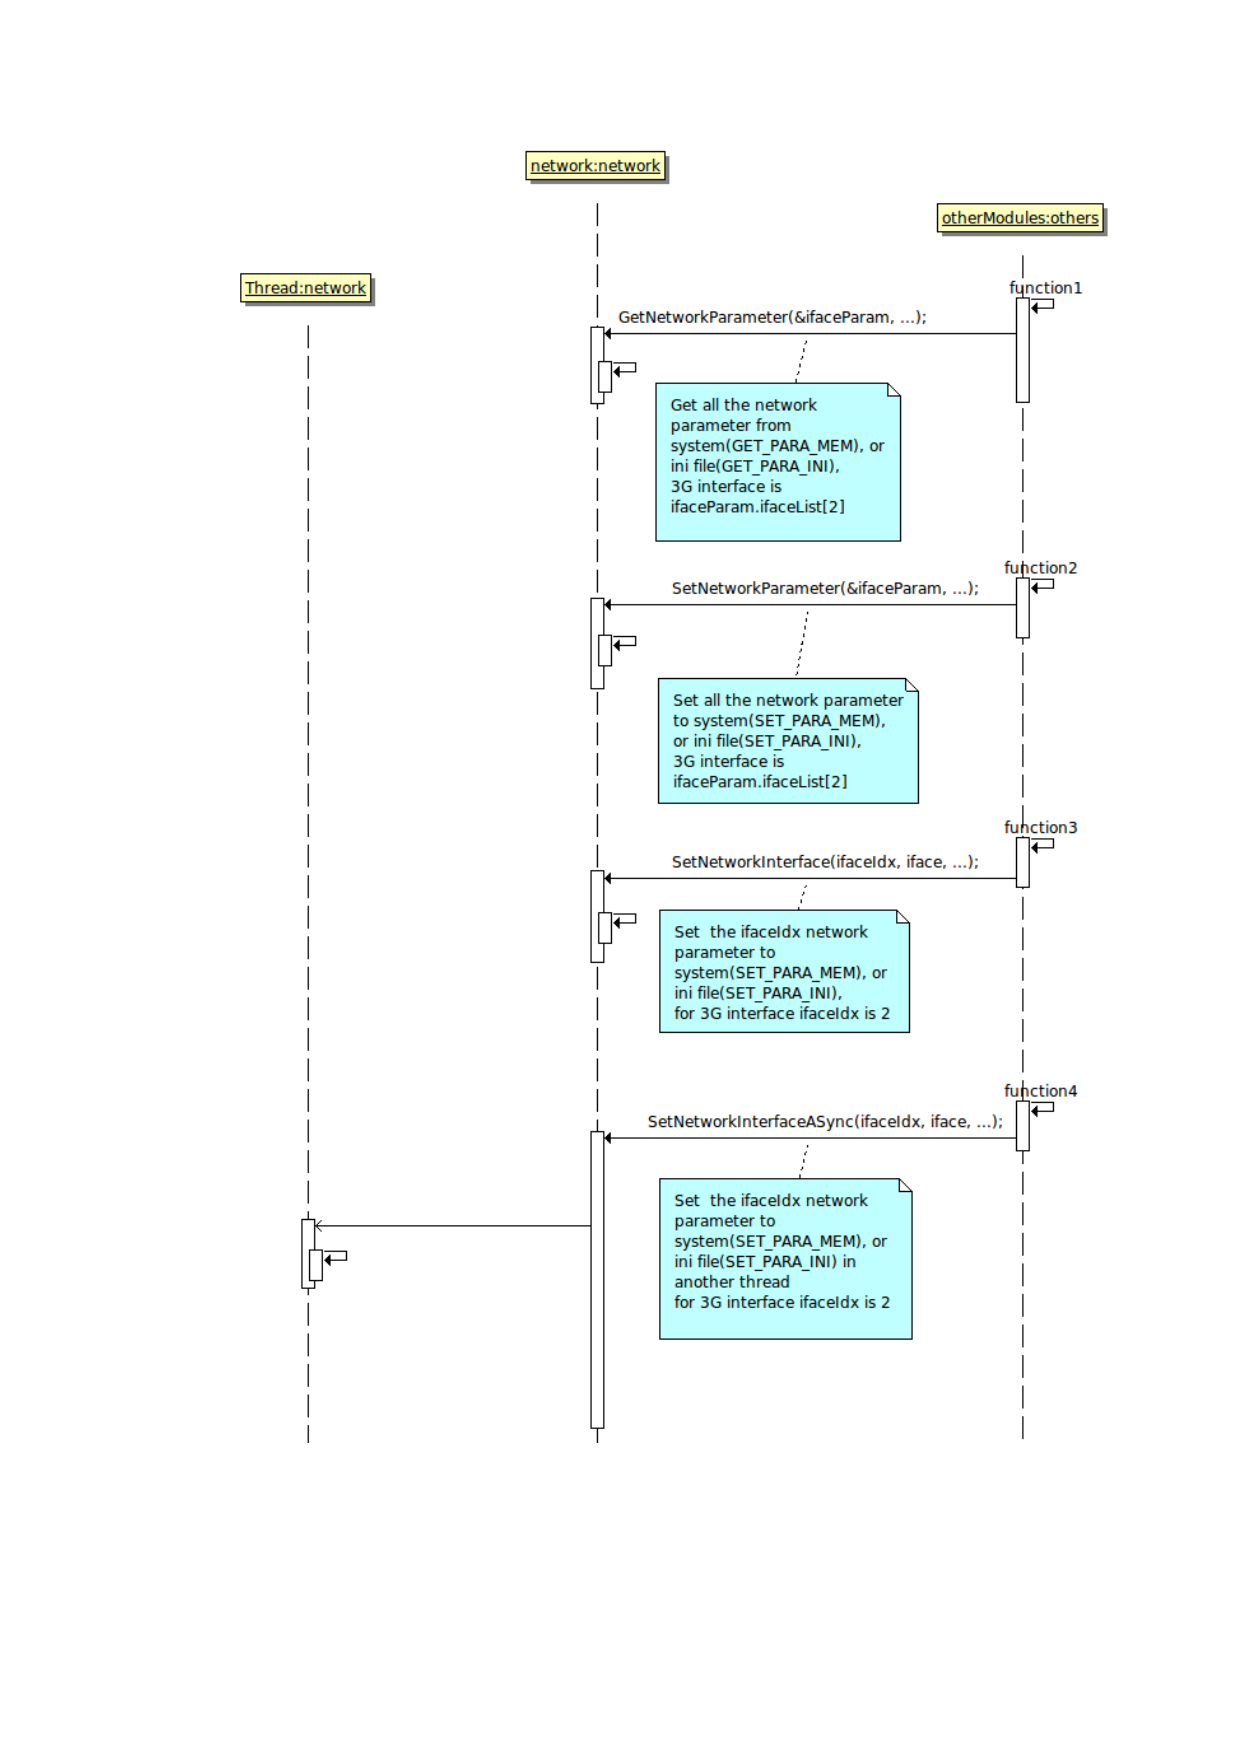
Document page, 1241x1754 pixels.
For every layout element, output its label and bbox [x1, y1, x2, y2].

picture [118, 118, 1123, 1443]
